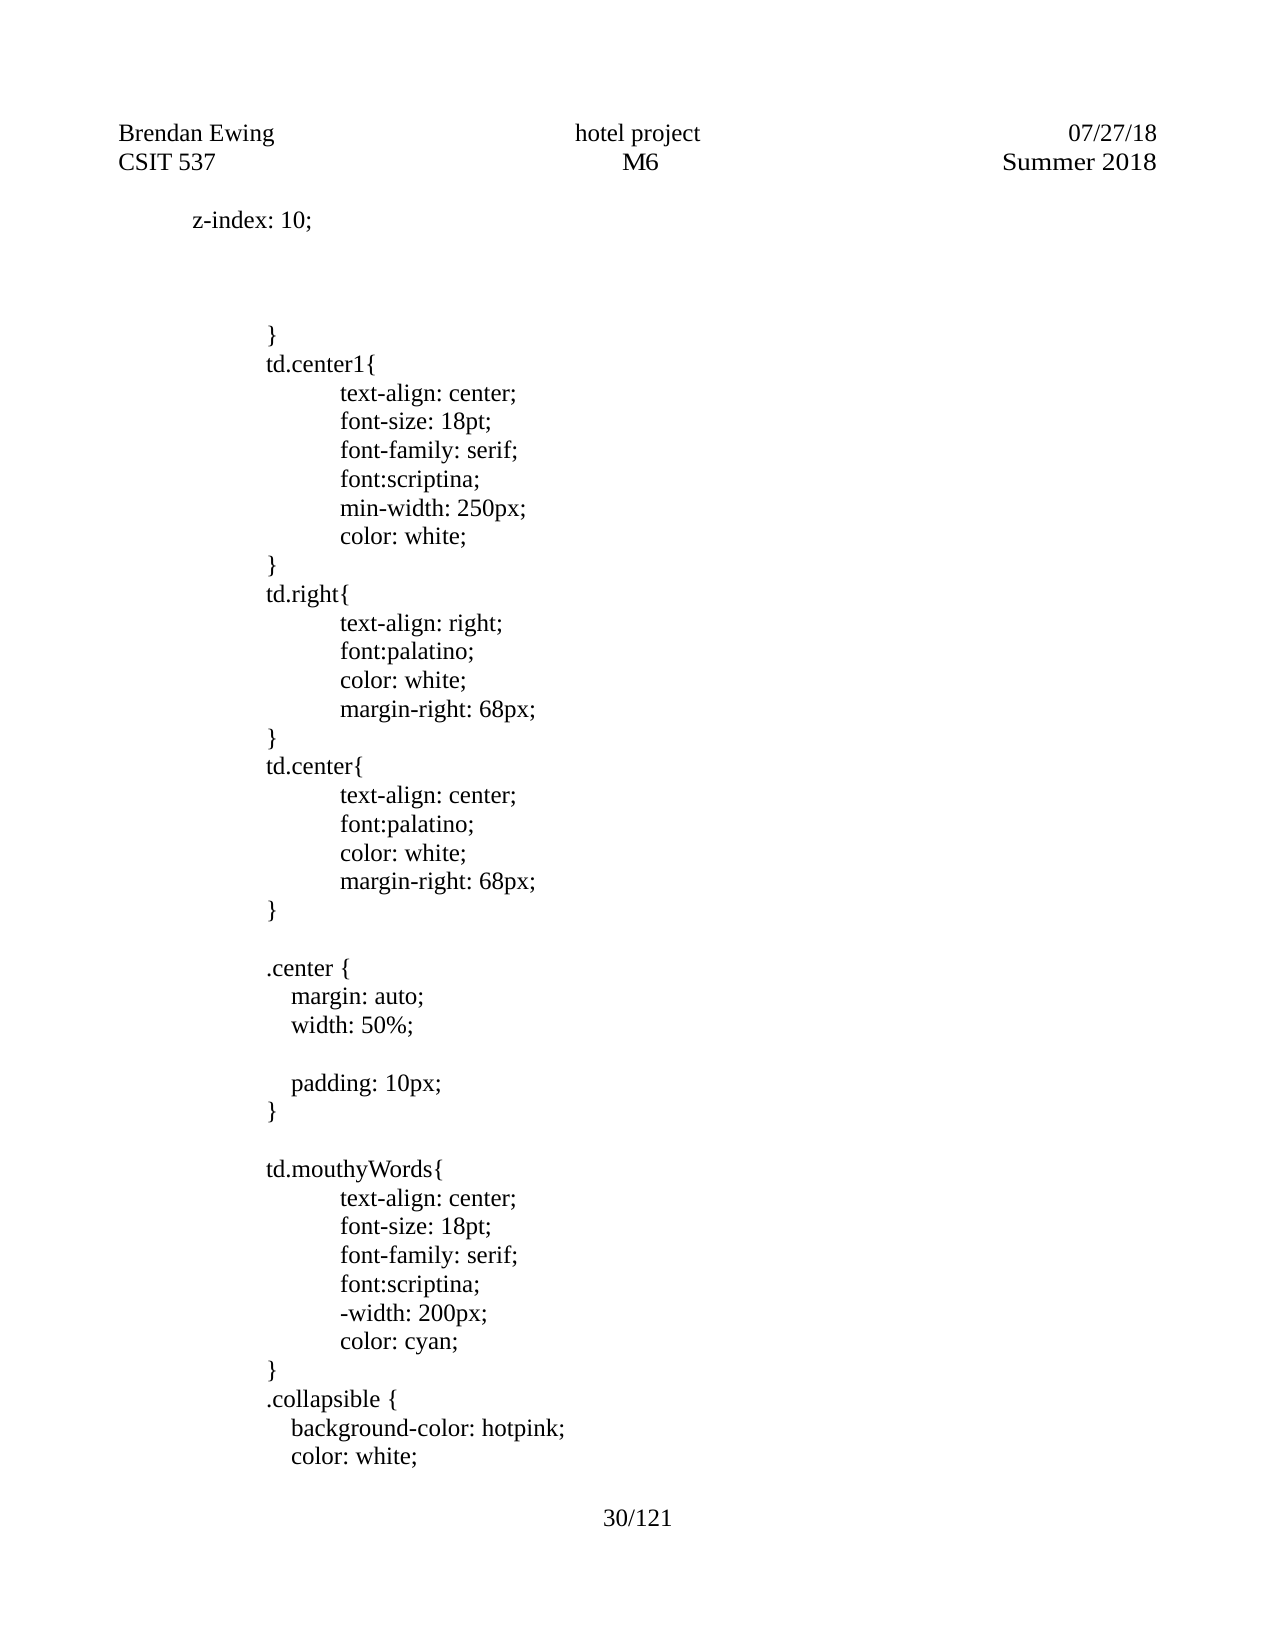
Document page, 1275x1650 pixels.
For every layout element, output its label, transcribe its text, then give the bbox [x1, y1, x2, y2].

text text-align: right; [118, 608, 1157, 636]
text text-align: center; [118, 1183, 1157, 1211]
text color: white; [118, 665, 1157, 694]
text font:palatino; [118, 809, 1157, 838]
text .collapsible { [118, 1384, 1157, 1413]
text font:scriptina; [118, 464, 1157, 493]
text margin-right: 68px; [118, 694, 1157, 723]
text background-color: hotpink; [118, 1413, 1157, 1441]
text text-align: center; [118, 780, 1157, 809]
text -width: 200px; [118, 1298, 1157, 1326]
text } [118, 320, 1157, 349]
text font-family: serif; [118, 1240, 1157, 1269]
text font:scriptina; [118, 1269, 1157, 1298]
text width: 50%; [118, 1010, 1157, 1039]
text padding: 10px; [118, 1068, 1157, 1096]
text } [118, 1355, 1157, 1384]
text .center { [118, 953, 1157, 981]
text margin-right: 68px; [118, 866, 1157, 895]
text min-width: 250px; [118, 493, 1157, 521]
text } [118, 723, 1157, 751]
text td.right{ [118, 579, 1157, 608]
text td.mouthyWords{ [118, 1154, 1157, 1183]
text color: white; [118, 521, 1157, 550]
text } [118, 895, 1157, 924]
text z-index: 10; [118, 205, 1157, 234]
text text-align: center; [118, 378, 1157, 406]
text font-size: 18pt; [118, 1211, 1157, 1240]
text margin: auto; [118, 981, 1157, 1010]
text font:palatino; [118, 636, 1157, 665]
text font-family: serif; [118, 435, 1157, 464]
text color: white; [118, 1441, 1157, 1470]
text } [118, 1096, 1157, 1125]
text td.center1{ [118, 349, 1157, 378]
text } [118, 550, 1157, 579]
text td.center{ [118, 751, 1157, 780]
text color: white; [118, 838, 1157, 866]
text color: cyan; [118, 1326, 1157, 1355]
text font-size: 18pt; [118, 406, 1157, 435]
